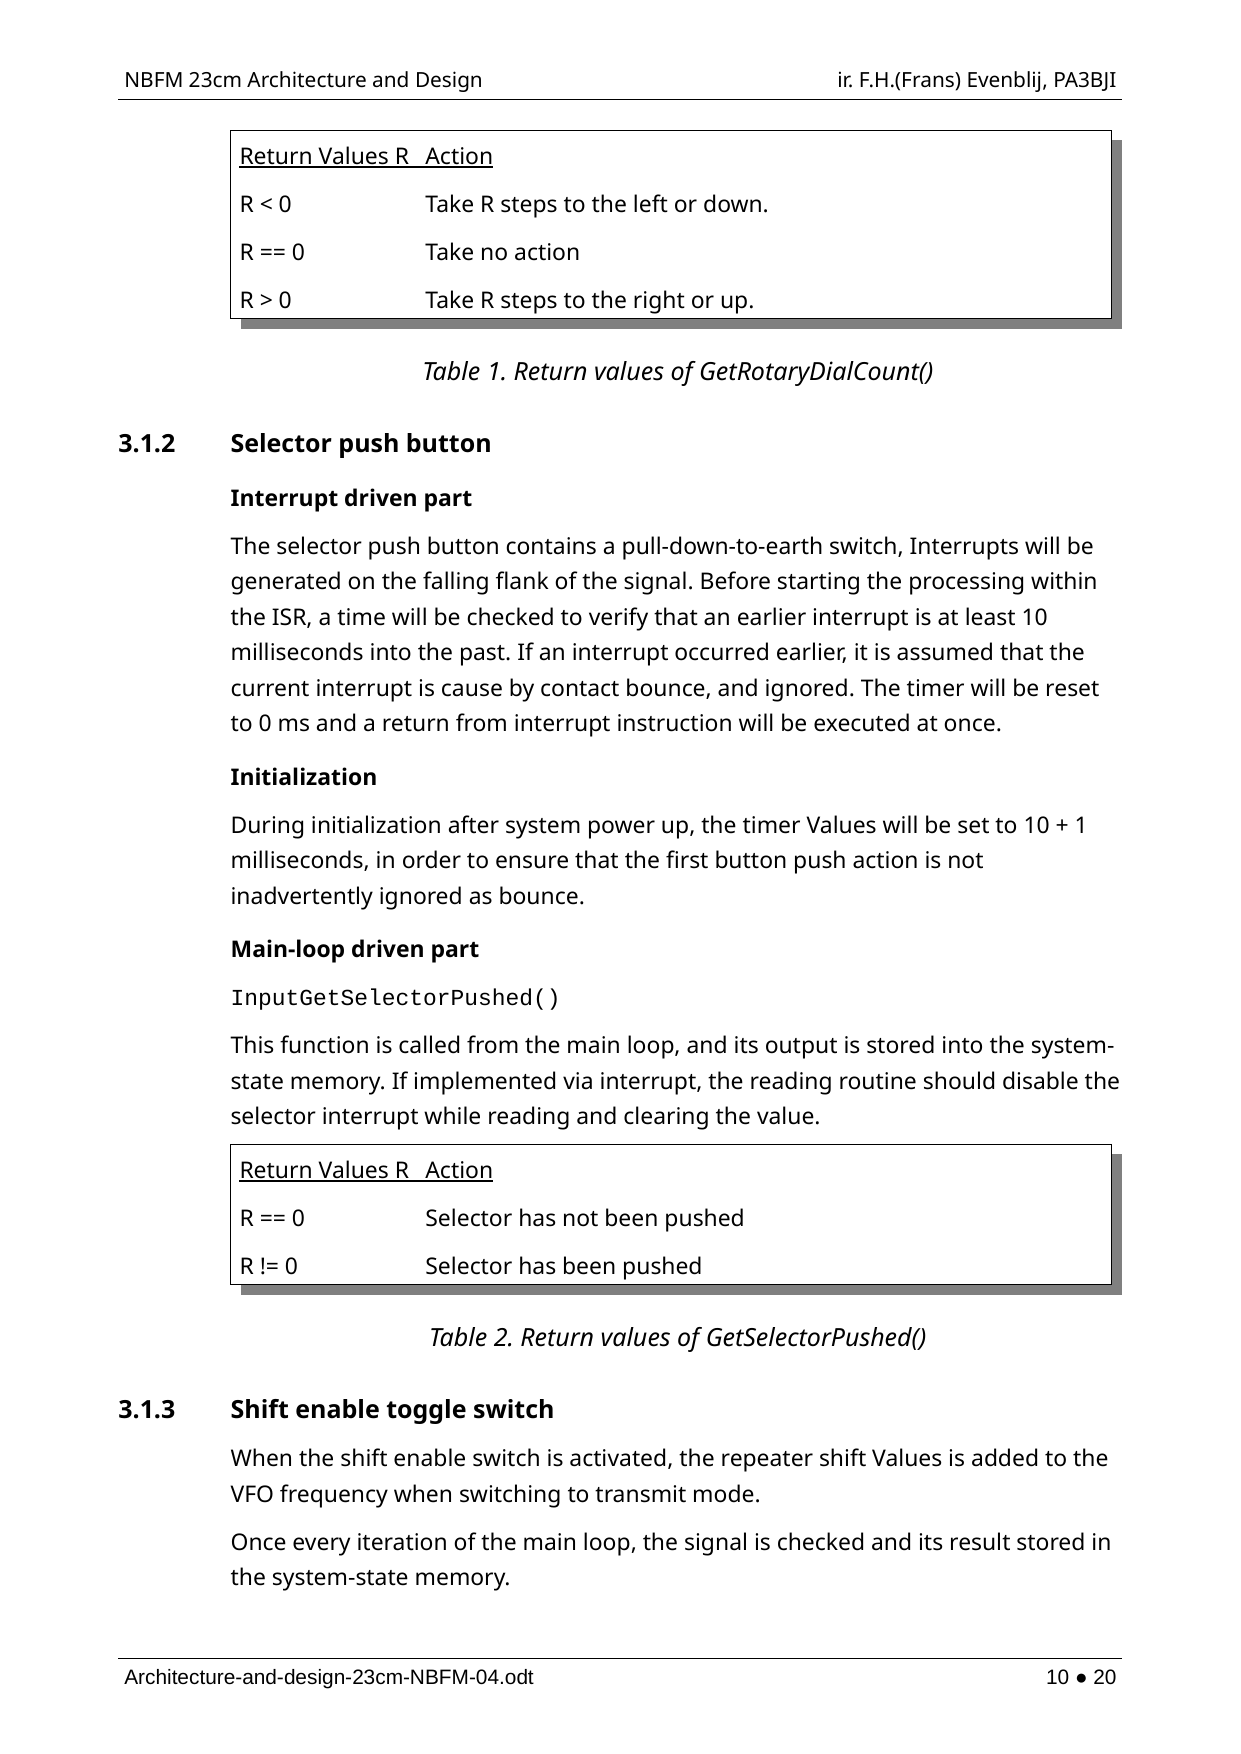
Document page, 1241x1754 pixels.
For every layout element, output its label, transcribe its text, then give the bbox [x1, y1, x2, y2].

text R < 0 Take R steps to the left or down. [231, 178, 1111, 219]
subtitle Once every iteration of the main loop, the signal is checked and its result stored in the system-state memory. [230, 1521, 1122, 1592]
text Table 2. Return values of GetSelectorPushed() [236, 1320, 1122, 1354]
text Main-loop driven part [230, 929, 1122, 965]
subtitle Shift enable toggle switch [118, 1391, 1122, 1425]
text Return Values R Action [231, 1145, 1111, 1185]
text R == 0 Selector has not been pushed [231, 1192, 1111, 1233]
subtitle When the shift enable switch is activated, the repeater shift Values is added to the VFO frequency when switching to transmit mode. [230, 1438, 1122, 1509]
subtitle Selector push button [118, 425, 1122, 459]
subtitle The selector push button contains a pull-down-to-earth switch, Interrupts will be generated on the falling flank of the signal. Before starting the processing within the ISR, a time will be checked to verify that an earlier interrupt is at least 10 milliseconds into the past. If an interrupt occurred earlier, it is assumed that the current interrupt is cause by contact bounce, and ignored. The timer will be reset to 0 ms and a return from interrupt instruction will be executed at once. [230, 526, 1122, 738]
subtitle Interrupt driven part [230, 478, 1122, 513]
subtitle During initialization after system power up, the timer Values will be set to 10 + 1 milliseconds, in order to ensure that the first button push action is not inadvertently ignored as bounce. [230, 804, 1122, 911]
text Return Values R Action [231, 131, 1111, 171]
text Initialization [230, 757, 1122, 792]
text Table 1. Return values of GetRotaryDialCount() [236, 354, 1122, 388]
text R != 0 Selector has been pushed [231, 1240, 1111, 1284]
text R > 0 Take R steps to the right or up. [231, 274, 1111, 318]
subtitle InputGetSelectorPushed() [230, 977, 1122, 1013]
subtitle This function is called from the main loop, and its output is stored into the system-state memory. If implemented via interrupt, the reading routine should disable the selector interrupt while reading and clearing the value. [230, 1025, 1122, 1131]
text R == 0 Take no action [231, 226, 1111, 267]
